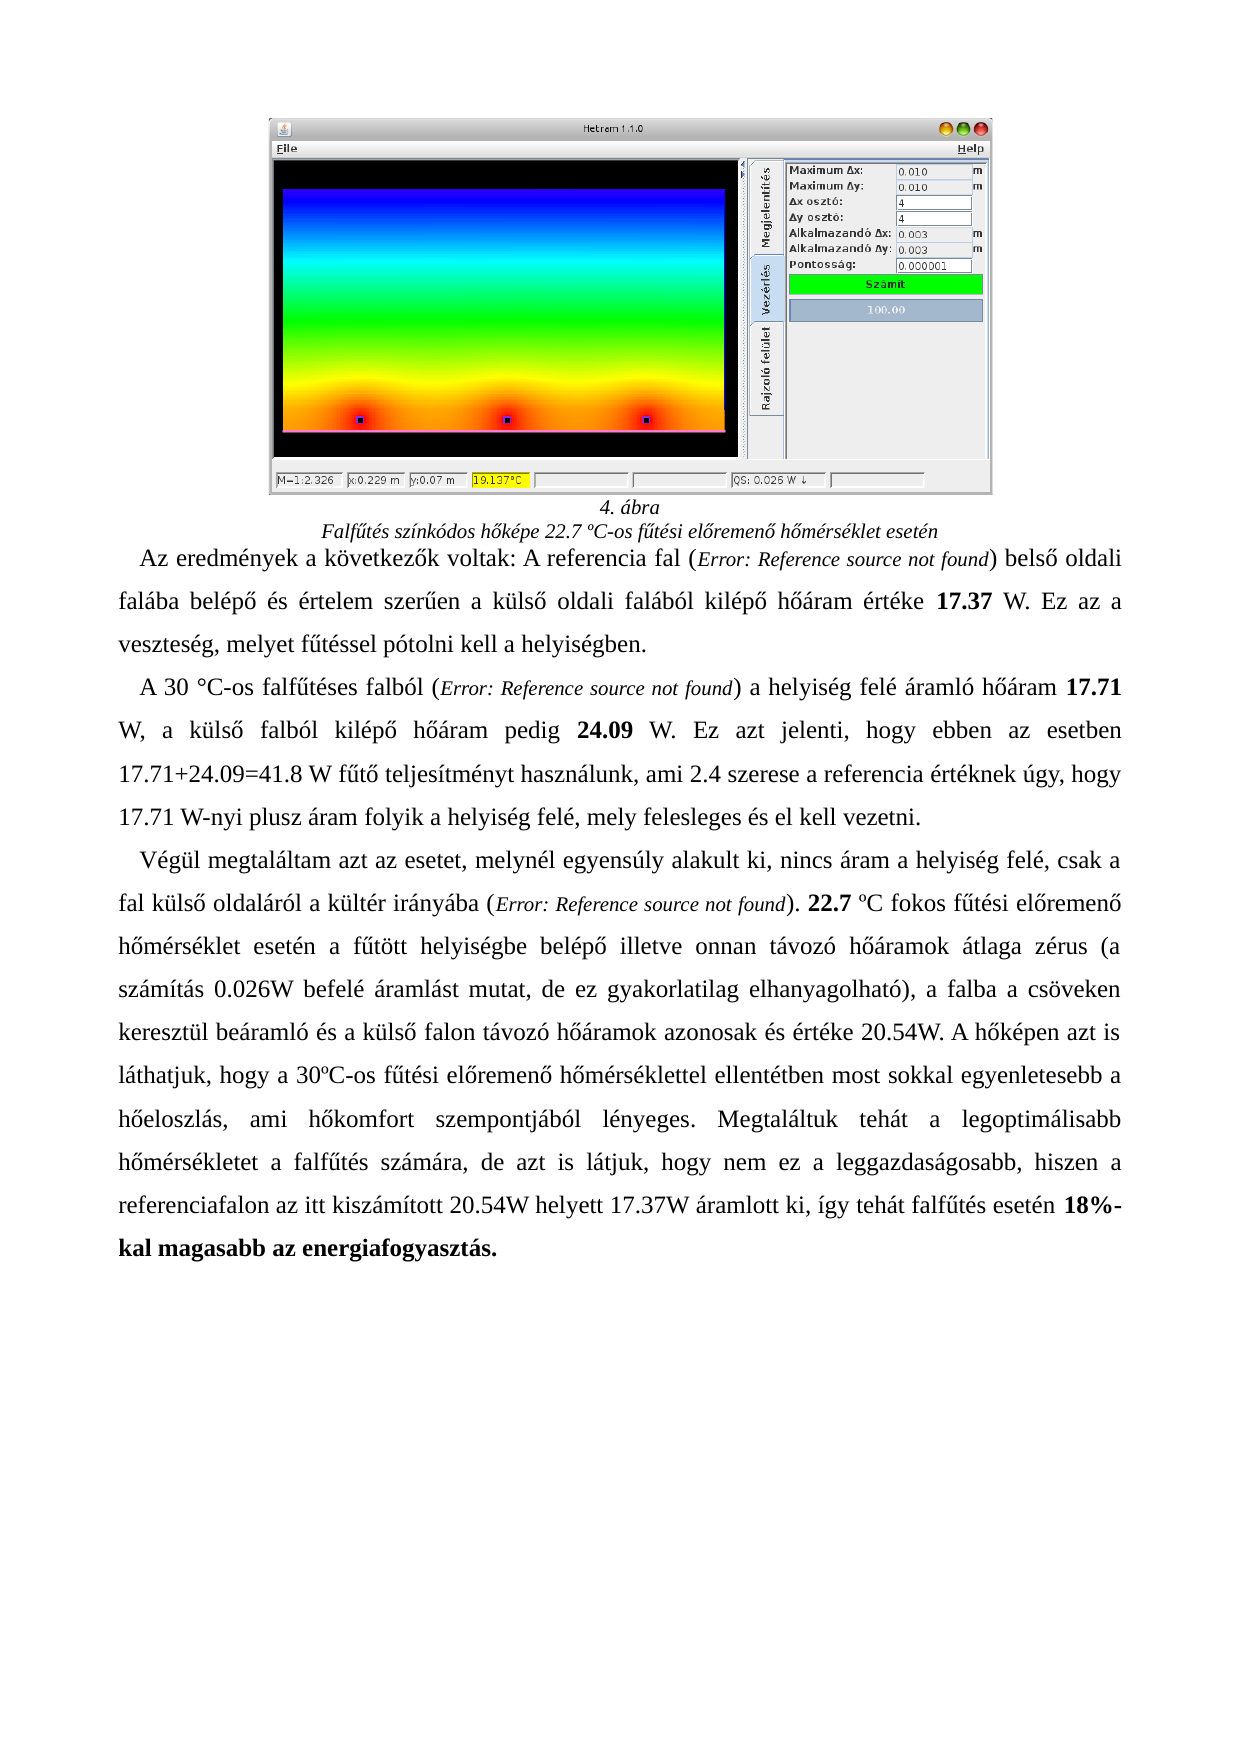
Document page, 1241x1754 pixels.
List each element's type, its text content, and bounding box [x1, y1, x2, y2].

text Végül megtaláltam azt az esetet, melynél egyensúly alakult ki, nincs áram a helyiség felé, csak a fal külső oldaláról a kültér irányába (Hiba: A hivatkozás forrása nem található). 22.7 ºC fokos fűtési előremenő hőmérséklet esetén a fűtött helyiségbe belépő illetve onnan távozó hőáramok átlaga zérus (a számítás 0.026W befelé áramlást mutat, de ez gyakorlatilag elhanyagolható), a falba a csöveken keresztül beáramló és a külső falon távozó hőáramok azonosak és értéke 20.54W. A hőképen azt is láthatjuk, hogy a 30ºC-os fűtési előremenő hőmérséklettel ellentétben most sokkal egyenletesebb a hőeloszlás, ami hőkomfort szempontjából lényeges. Megtaláltuk tehát a legoptimálisabb hőmérsékletet a falfűtés számára, de azt is látjuk, hogy nem ez a leggazdaságosabb, hiszen a referenciafalon az itt kiszámított 20.54W helyett 17.37W áramlott ki, így tehát falfűtés esetén 18%-kal magasabb az energiafogyasztás. [118, 845, 1122, 1262]
text 4. ábra [118, 495, 1122, 519]
picture [268, 118, 993, 495]
text A 30 °C-os falfűtéses falból (Hiba: A hivatkozás forrása nem található) a helyiség felé áramló hőáram 17.71 W, a külső falból kilépő hőáram pedig 24.09 W. Ez azt jelenti, hogy ebben az esetben 17.71+24.09=41.8 W fűtő teljesítményt használunk, ami 2.4 szerese a referencia értéknek úgy, hogy 17.71 W-nyi plusz áram folyik a helyiség felé, mely felesleges és el kell vezetni. [118, 672, 1122, 831]
text Falfűtés színkódos hőképe 22.7 ºC-os fűtési előremenő hőmérséklet esetén [118, 519, 1122, 543]
text Az eredmények a következők voltak: A referencia fal (Hiba: A hivatkozás forrása nem található) belső oldali falába belépő és értelem szerűen a külső oldali falából kilépő hőáram értéke 17.37 W. Ez az a veszteség, melyet fűtéssel pótolni kell a helyiségben. [118, 543, 1122, 658]
